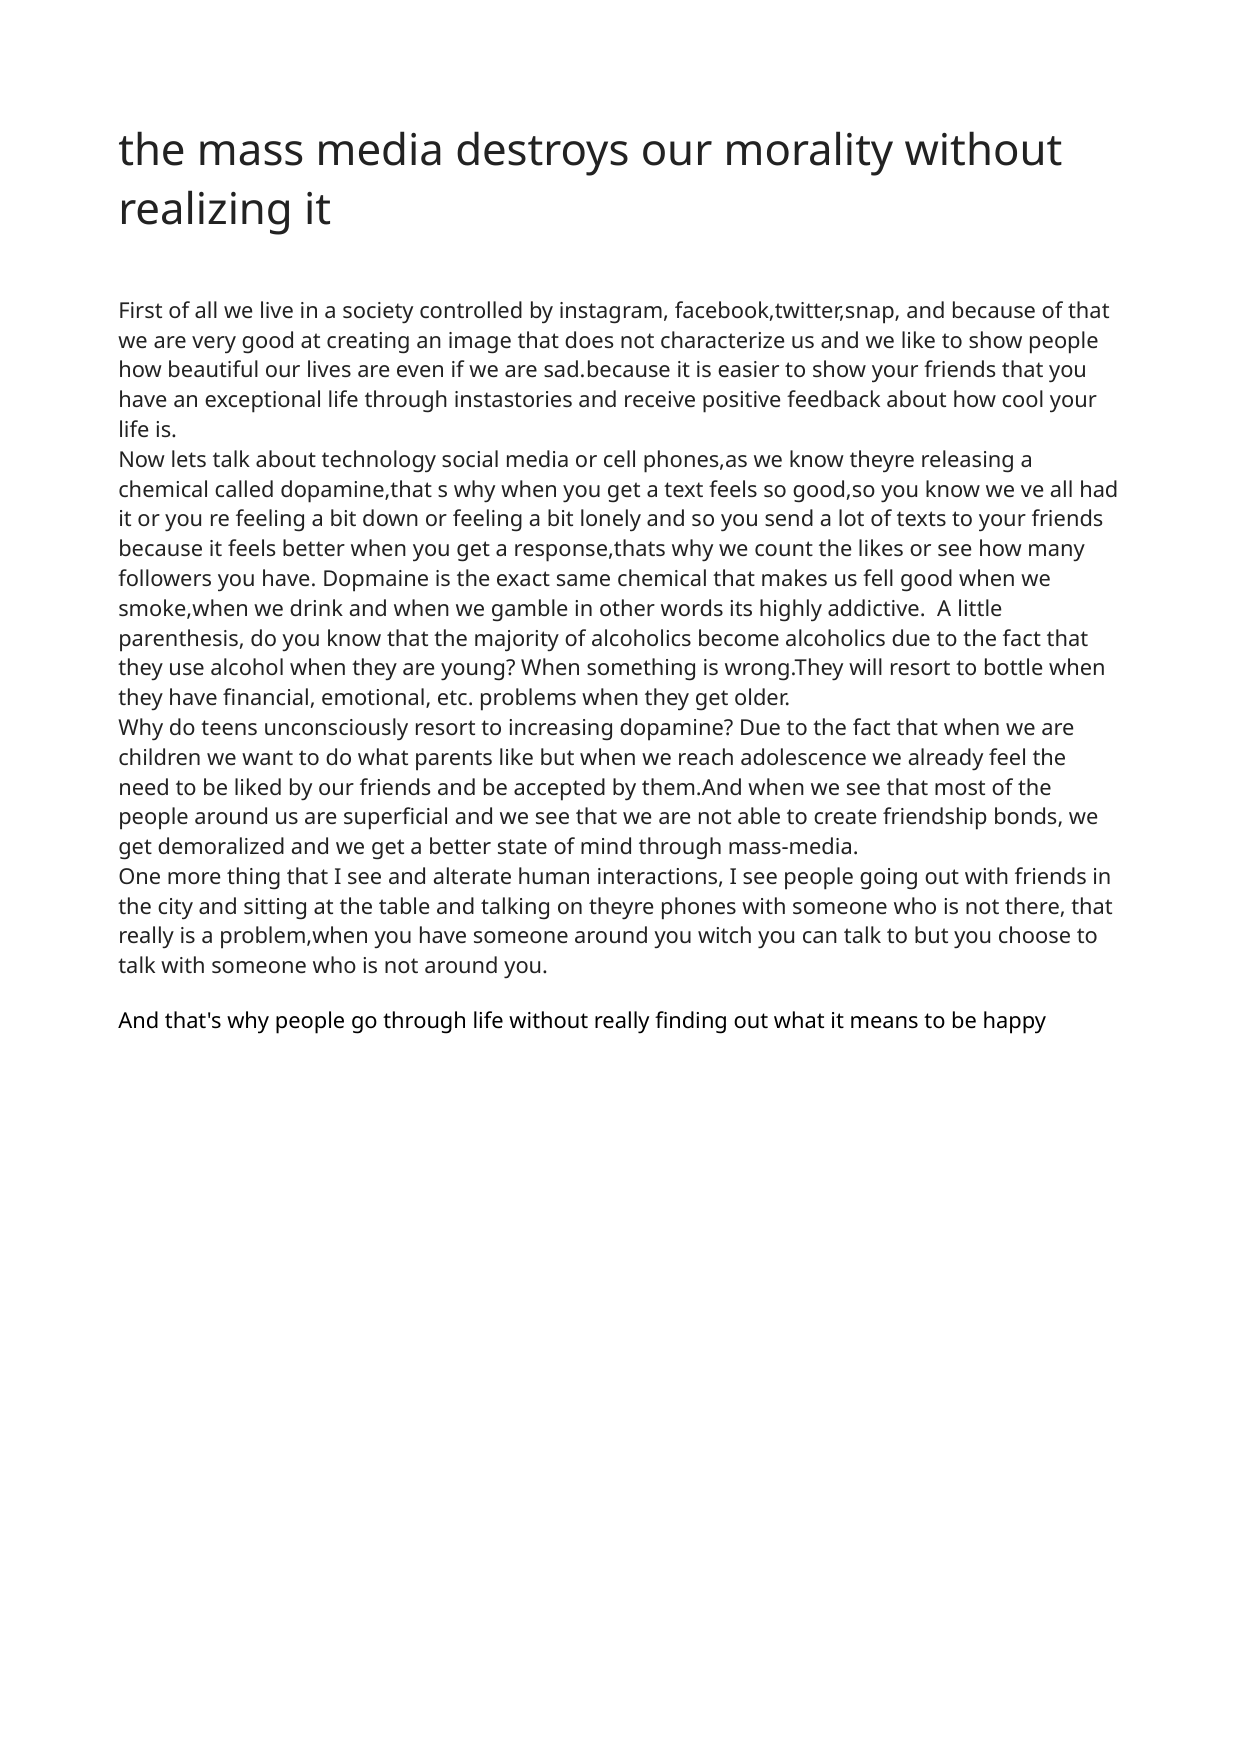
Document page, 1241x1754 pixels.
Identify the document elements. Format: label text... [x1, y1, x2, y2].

text Now lets talk about technology social media or cell phones,as we know theyre releasing a chemical called dopamine,that s why when you get a text feels so good,so you know we ve all had it or you re feeling a bit down or feeling a bit lonely and so you send a lot of texts to your friends because it feels better when you get a response,thats why we count the likes or see how many followers you have. Dopmaine is the exact same chemical that makes us fell good when we smoke,when we drink and when we gamble in other words its highly addictive. A little parenthesis, do you know that the majority of alcoholics become alcoholics due to the fact that they use alcohol when they are young? When something is wrong.They will resort to bottle when they have financial, emotional, etc. problems when they get older. [118, 444, 1122, 712]
text the mass media destroys our morality without realizing it [118, 118, 1122, 237]
text One more thing that I see and alterate human interactions, I see people going out with friends in the city and sitting at the table and talking on theyre phones with someone who is not there, that really is a problem,when you have someone around you witch you can talk to but you choose to talk with someone who is not around you. [118, 861, 1122, 980]
text Why do teens unconsciously resort to increasing dopamine? Due to the fact that when we are children we want to do what parents like but when we reach adolescence we already feel the need to be liked by our friends and be accepted by them.And when we see that most of the people around us are superficial and we see that we are not able to create friendship bonds, we get demoralized and we get a better state of mind through mass-media. [118, 712, 1122, 861]
text First of all we live in a society controlled by instagram, facebook,twitter,snap, and because of that we are very good at creating an image that does not characterize us and we like to show people how beautiful our lives are even if we are sad.because it is easier to show your friends that you have an exceptional life through instastories and receive positive feedback about how cool your life is. [118, 295, 1122, 444]
text And that's why people go through life without really finding out what it means to be happy [118, 1005, 1122, 1058]
